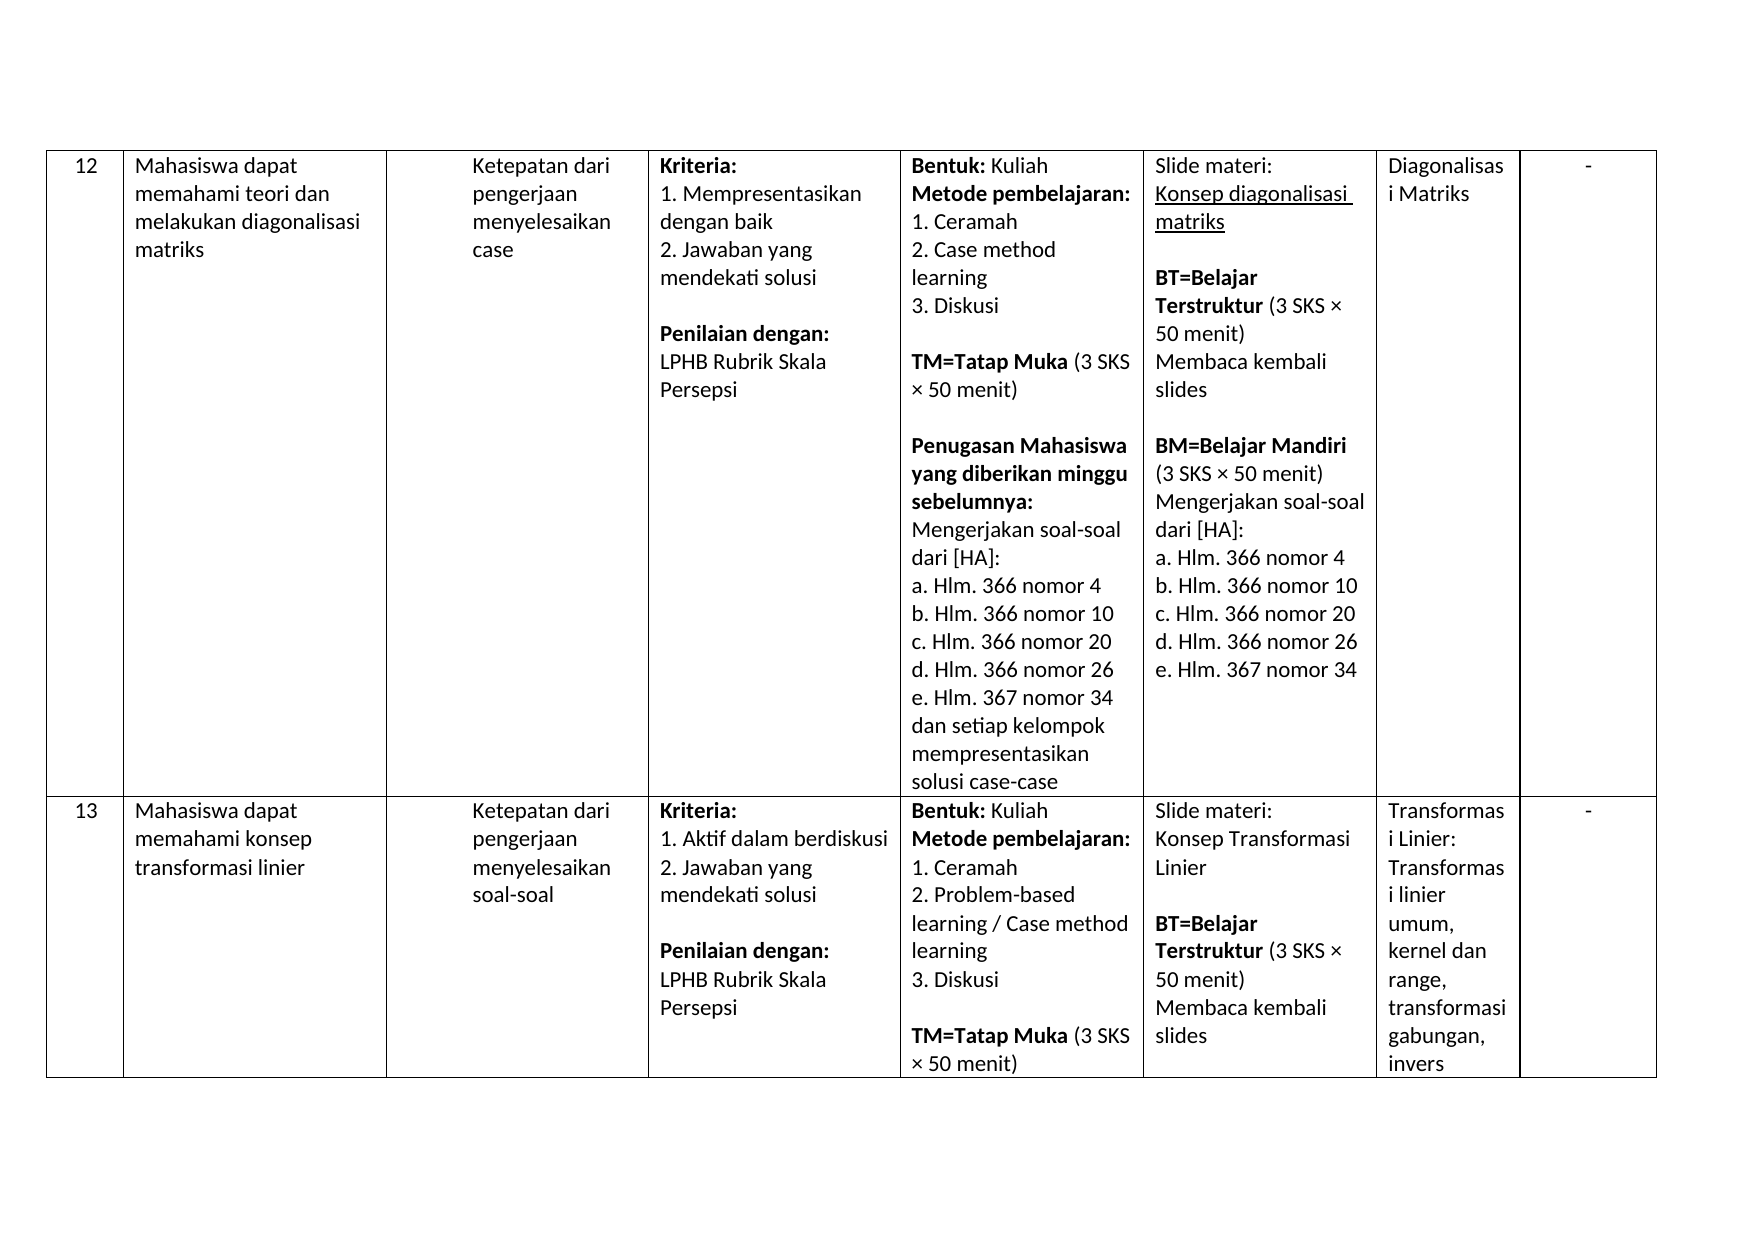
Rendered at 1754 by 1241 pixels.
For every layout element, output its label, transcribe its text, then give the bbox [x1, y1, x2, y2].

table_cell Mahasiswa dapat memahami teori dan melakukan diagonalisasi matriks [124, 151, 386, 796]
table_cell Ketepatan dari pengerjaan menyelesaikan soal-soal [387, 797, 648, 1077]
table_cell Diagonalisasi Matriks [1377, 151, 1519, 796]
table_cell Slide materi: Konsep Transformasi Linier BT=Belajar Terstruktur (3 SKS × 50 menit) Membaca kembali slides [1144, 797, 1376, 1077]
table_cell Ketepatan dari pengerjaan menyelesaikan case [387, 151, 648, 796]
table_cell 12 [47, 151, 123, 796]
table_cell Kriteria: 1. Mempresentasikan dengan baik 2. Jawaban yang mendekati solusi Penilaian dengan: LPHB Rubrik Skala Persepsi [649, 151, 900, 796]
table_cell Slide materi: Konsep diagonalisasi matriks BT=Belajar Terstruktur (3 SKS × 50 menit) Membaca kembali slides BM=Belajar Mandiri (3 SKS × 50 menit) Mengerjakan soal-soal dari [HA]: a. Hlm. 366 nomor 4 b. Hlm. 366 nomor 10 c. Hlm. 366 nomor 20 d. Hlm. 366 nomor 26 e. Hlm. 367 nomor 34 [1144, 151, 1376, 796]
table_cell Bentuk: Kuliah Metode pembelajaran: 1. Ceramah 2. Case method learning 3. Diskusi TM=Tatap Muka (3 SKS × 50 menit) Penugasan Mahasiswa yang diberikan minggu sebelumnya: Mengerjakan soal-soal dari [HA]: a. Hlm. 366 nomor 4 b. Hlm. 366 nomor 10 c. Hlm. 366 nomor 20 d. Hlm. 366 nomor 26 e. Hlm. 367 nomor 34 dan setiap kelompok mempresentasikan solusi case-case [901, 151, 1143, 796]
table_cell Kriteria: 1. Aktif dalam berdiskusi 2. Jawaban yang mendekati solusi Penilaian dengan: LPHB Rubrik Skala Persepsi [649, 797, 900, 1077]
table_cell Mahasiswa dapat memahami konsep transformasi linier [124, 797, 386, 1077]
table_cell 13 [47, 797, 123, 1077]
table_cell - [1521, 797, 1656, 1077]
table_cell - [1521, 151, 1656, 796]
table_cell Bentuk: Kuliah Metode pembelajaran: 1. Ceramah 2. Problem-based learning / Case method learning 3. Diskusi TM=Tatap Muka (3 SKS × 50 menit) [901, 797, 1143, 1077]
table_cell Transformasi Linier: Transformasi linier umum, kernel dan range, transformasi gabungan, invers [1377, 797, 1519, 1077]
